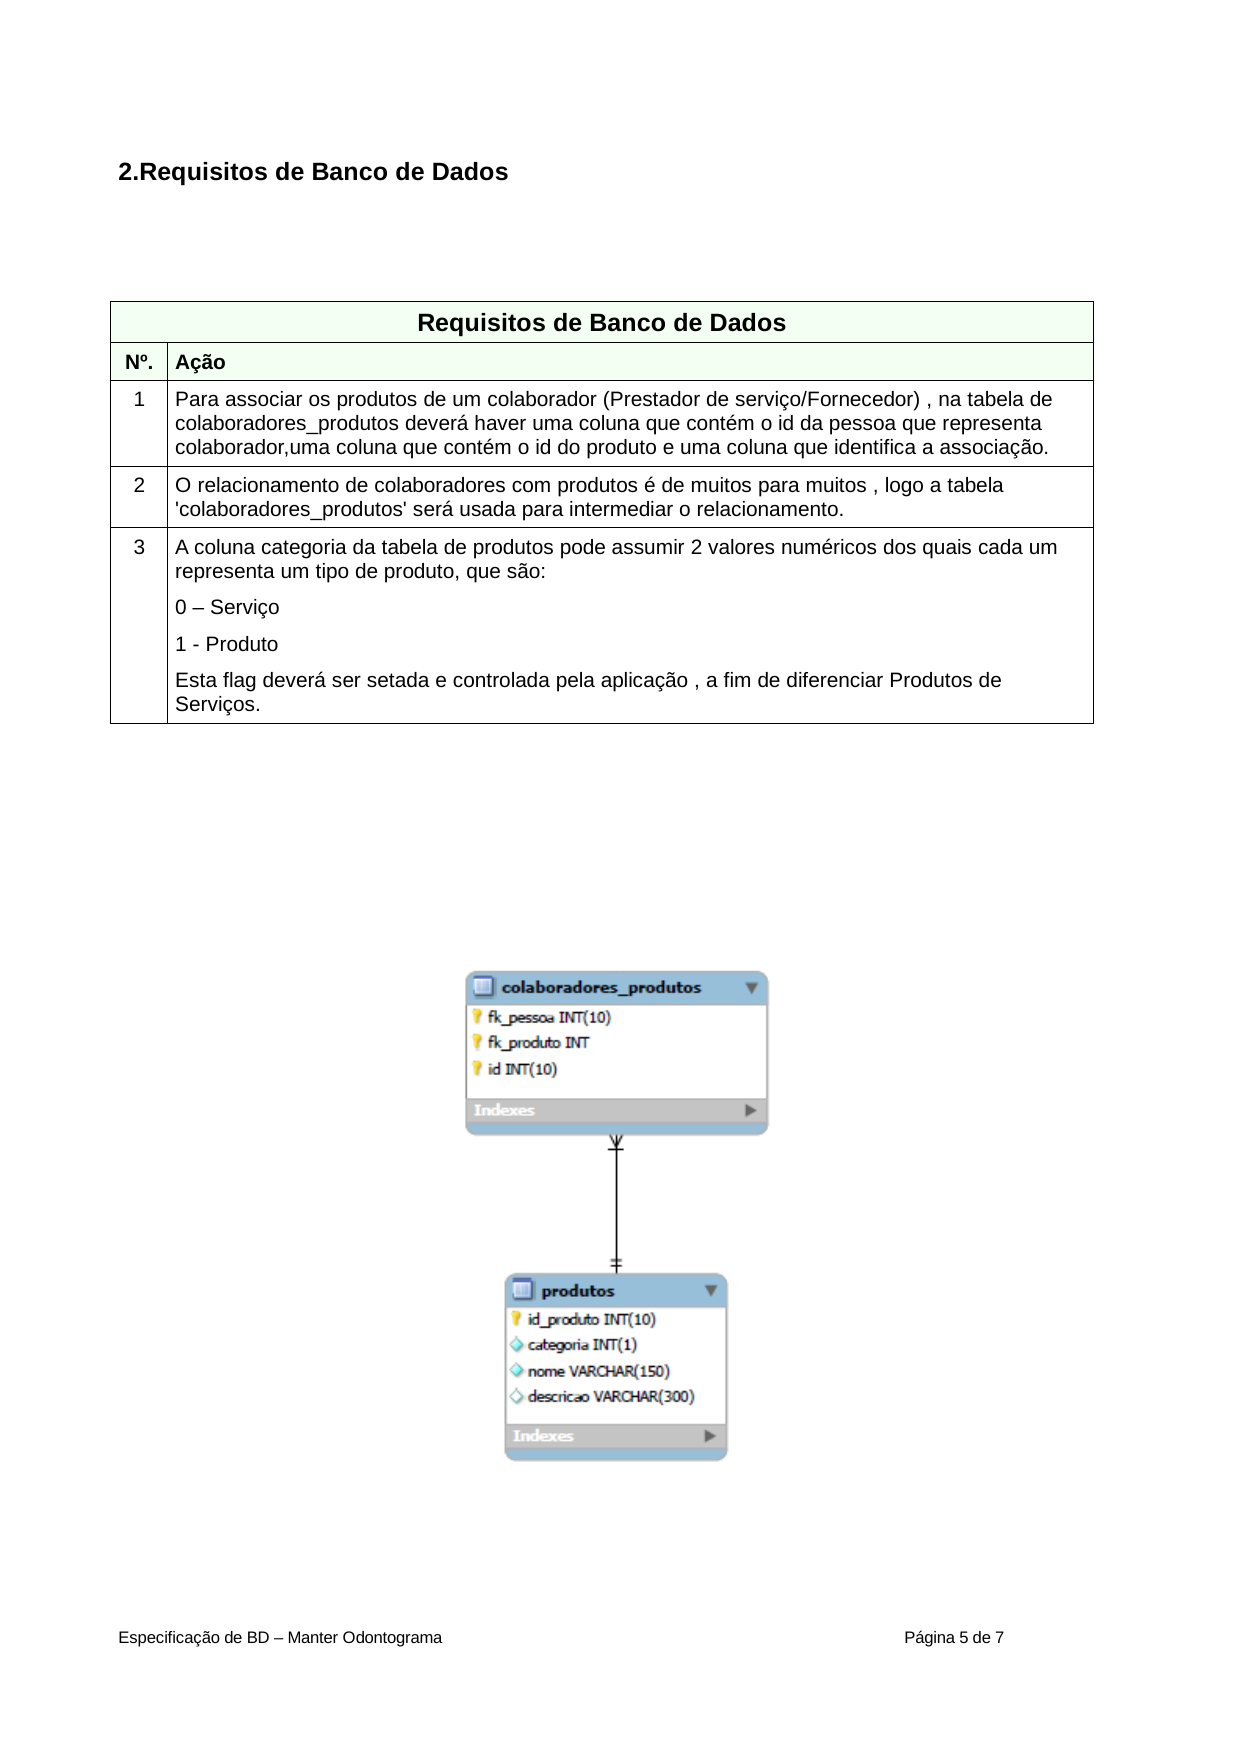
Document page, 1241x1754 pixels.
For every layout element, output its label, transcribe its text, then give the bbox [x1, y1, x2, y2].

table_cell 2 [111, 467, 167, 527]
table_cell Nº. [111, 343, 167, 380]
table_cell Para associar os produtos de um colaborador (Prestador de serviço/Fornecedor) , na tabela de colaboradores_produtos deverá haver uma coluna que contém o id da pessoa que representa colaborador,uma coluna que contém o id do produto e uma coluna que identifica a associação. [168, 381, 1093, 466]
table_cell 1 [111, 381, 167, 466]
table_cell O relacionamento de colaboradores com produtos é de muitos para muitos , logo a tabela 'colaboradores_produtos' será usada para intermediar o relacionamento. [168, 467, 1093, 527]
subtitle Requisitos de Banco de Dados [118, 157, 1122, 186]
table_header Requisitos de Banco de Dados [111, 302, 1093, 342]
table_cell Ação [168, 343, 1093, 380]
table_cell A coluna categoria da tabela de produtos pode assumir 2 valores numéricos dos quais cada um representa um tipo de produto, que são: 0 – Serviço 1 - Produto Esta flag deverá ser setada e controlada pela aplicação , a fim de diferenciar Produtos de Serviços. [168, 528, 1093, 723]
table_cell 3 [111, 528, 167, 723]
